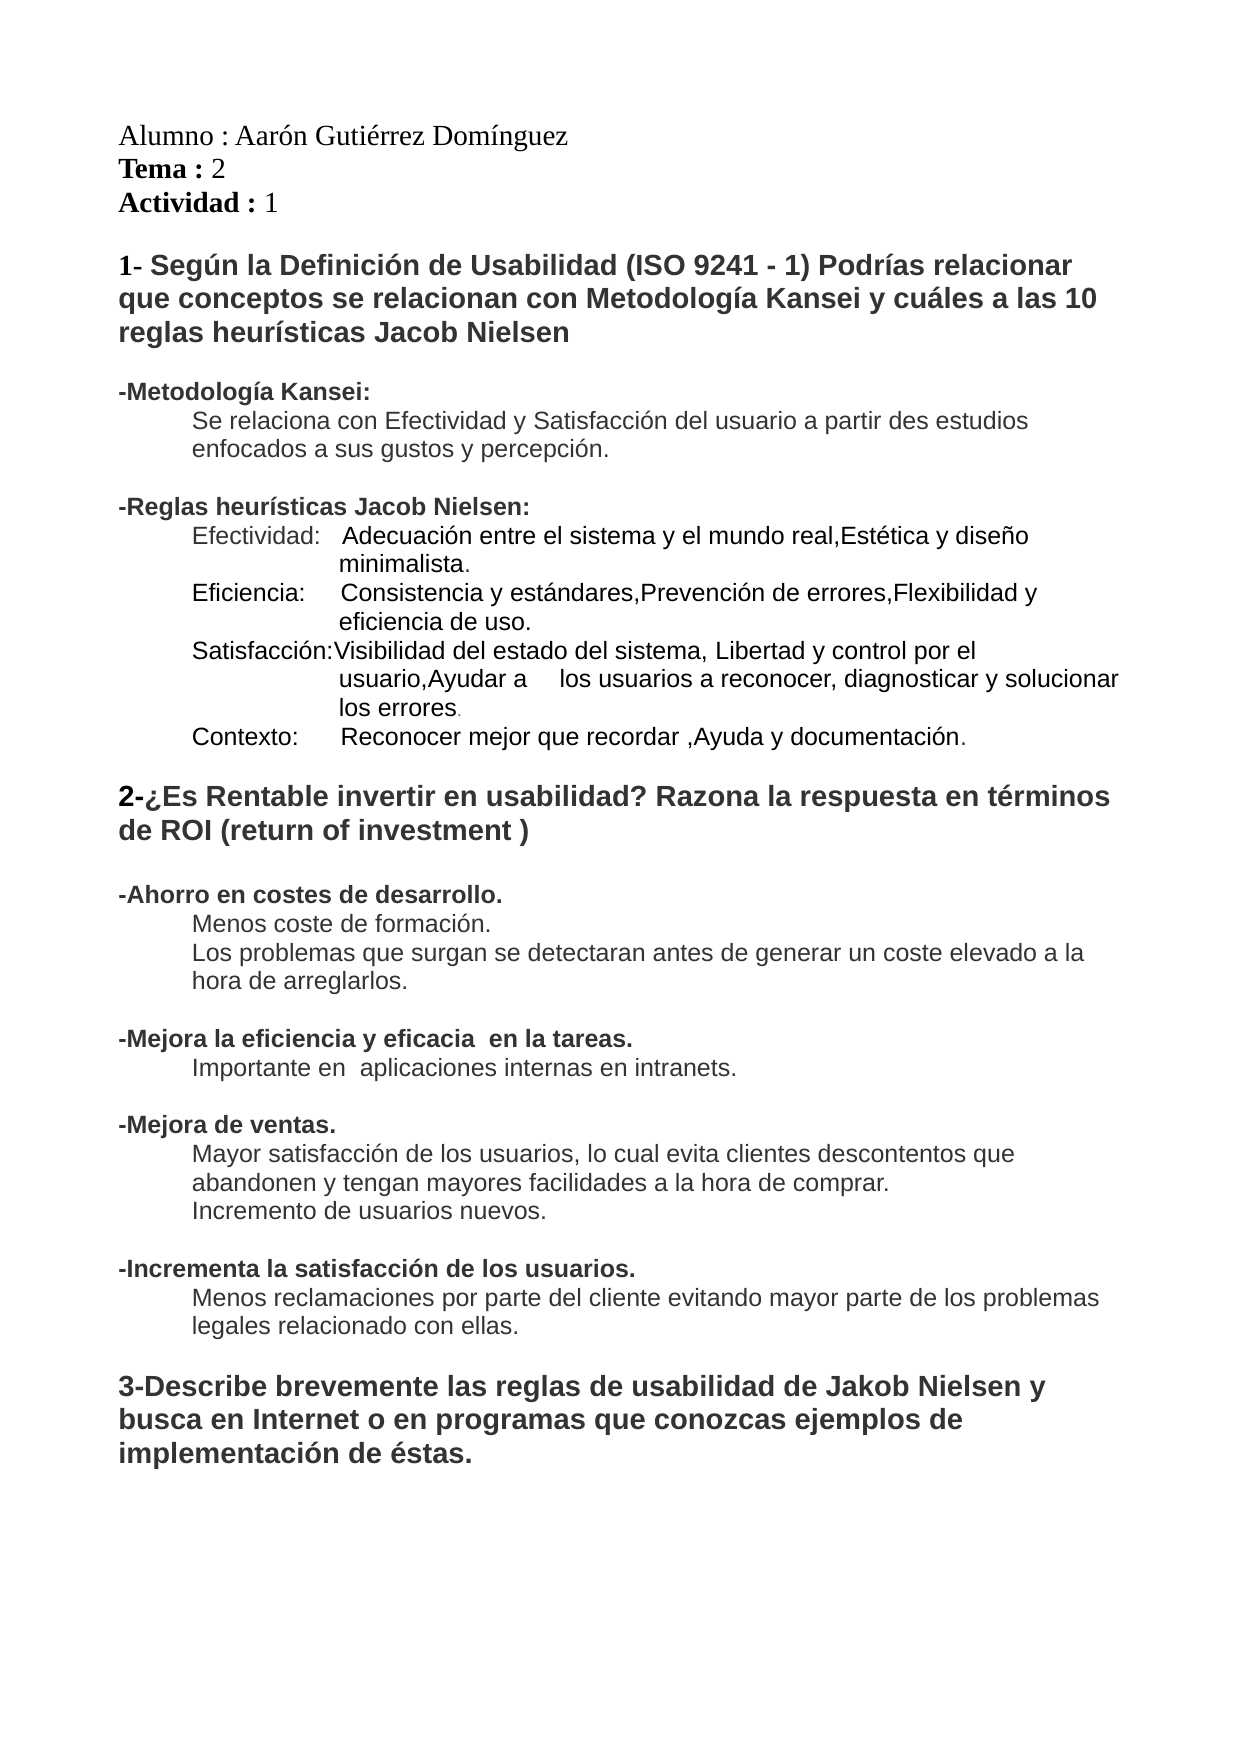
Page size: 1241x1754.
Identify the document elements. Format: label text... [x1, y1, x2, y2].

text Alumno : Aarón Gutiérrez Domínguez [118, 118, 1122, 152]
text -Incrementa la satisfacción de los usuarios. [118, 1254, 1122, 1283]
text Contexto: Reconocer mejor que recordar ,Ayuda y documentación. [118, 722, 1122, 751]
text -Mejora la eficiencia y eficacia en la tareas. [118, 1024, 1122, 1053]
text Tema : 2 [118, 152, 1122, 185]
text Eficiencia: Consistencia y estándares,Prevención de errores,Flexibilidad y eficiencia de uso. [118, 578, 1122, 636]
text Menos coste de formación. [118, 909, 1122, 938]
text Efectividad: Adecuación entre el sistema y el mundo real,Estética y diseño minimalista. [118, 521, 1122, 578]
text Mayor satisfacción de los usuarios, lo cual evita clientes descontentos que abandonen y tengan mayores facilidades a la hora de comprar. [118, 1139, 1122, 1196]
text Satisfacción:Visibilidad del estado del sistema, Libertad y control por el usuario,Ayudar a los usuarios a reconocer, diagnosticar y solucionar los errores. [118, 636, 1122, 722]
text -Metodología Kansei: [118, 377, 1122, 406]
text Importante en aplicaciones internas en intranets. [118, 1053, 1122, 1081]
text -Reglas heurísticas Jacob Nielsen: [118, 492, 1122, 521]
text 2-¿Es Rentable invertir en usabilidad? Razona la respuesta en términos de ROI (return of investment ) [118, 779, 1122, 847]
text Incremento de usuarios nuevos. [118, 1196, 1122, 1225]
text -Mejora de ventas. [118, 1110, 1122, 1139]
text Actividad : 1 [118, 185, 1122, 219]
text 1- Según la Definición de Usabilidad (ISO 9241 - 1) Podrías relacionar que conceptos se relacionan con Metodología Kansei y cuáles a las 10 reglas heurísticas Jacob Nielsen [118, 247, 1122, 348]
text -Ahorro en costes de desarrollo. [118, 880, 1122, 909]
text Menos reclamaciones por parte del cliente evitando mayor parte de los problemas legales relacionado con ellas. [118, 1283, 1122, 1340]
text Los problemas que surgan se detectaran antes de generar un coste elevado a la hora de arreglarlos. [118, 938, 1122, 995]
text Se relaciona con Efectividad y Satisfacción del usuario a partir des estudios enfocados a sus gustos y percepción. [118, 406, 1122, 463]
text 3-Describe brevemente las reglas de usabilidad de Jakob Nielsen y busca en Internet o en programas que conozcas ejemplos de implementación de éstas. [118, 1369, 1122, 1469]
